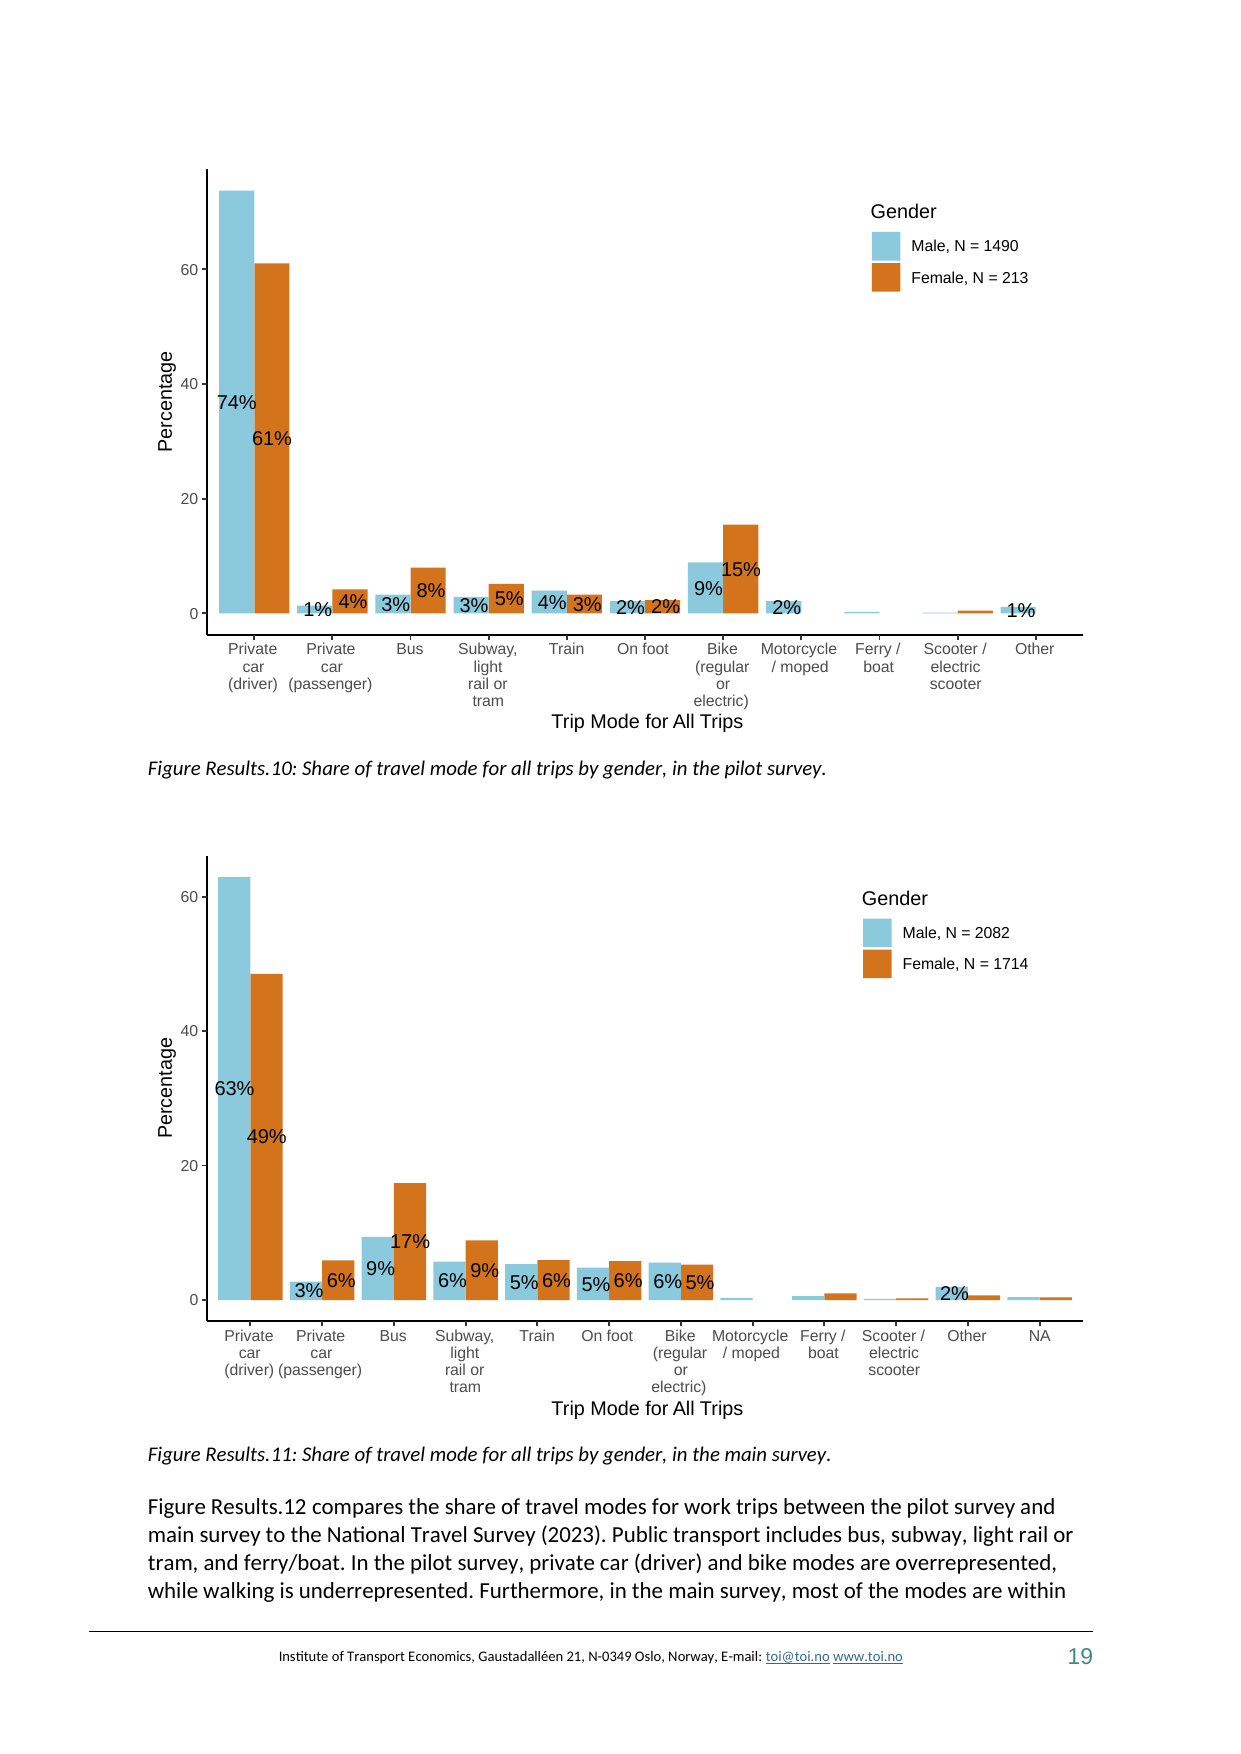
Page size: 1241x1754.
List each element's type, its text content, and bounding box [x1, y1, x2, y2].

text Figure Results.10: Share of travel mode for all trips by gender, in the pilot survey. [148, 755, 1092, 781]
text Figure Results.11: Share of travel mode for all trips by gender, in the main survey. [148, 1442, 1092, 1467]
text Figure Results.12 compares the share of travel modes for work trips between the pilot survey and main survey to the National Travel Survey (2023). Public transport includes bus, subway, light rail or tram, and ferry/boat. In the pilot survey, private car (driver) and bike modes are overrepresented, while walking is underrepresented. Furthermore, in the main survey, most of the modes are within [148, 1492, 1092, 1604]
